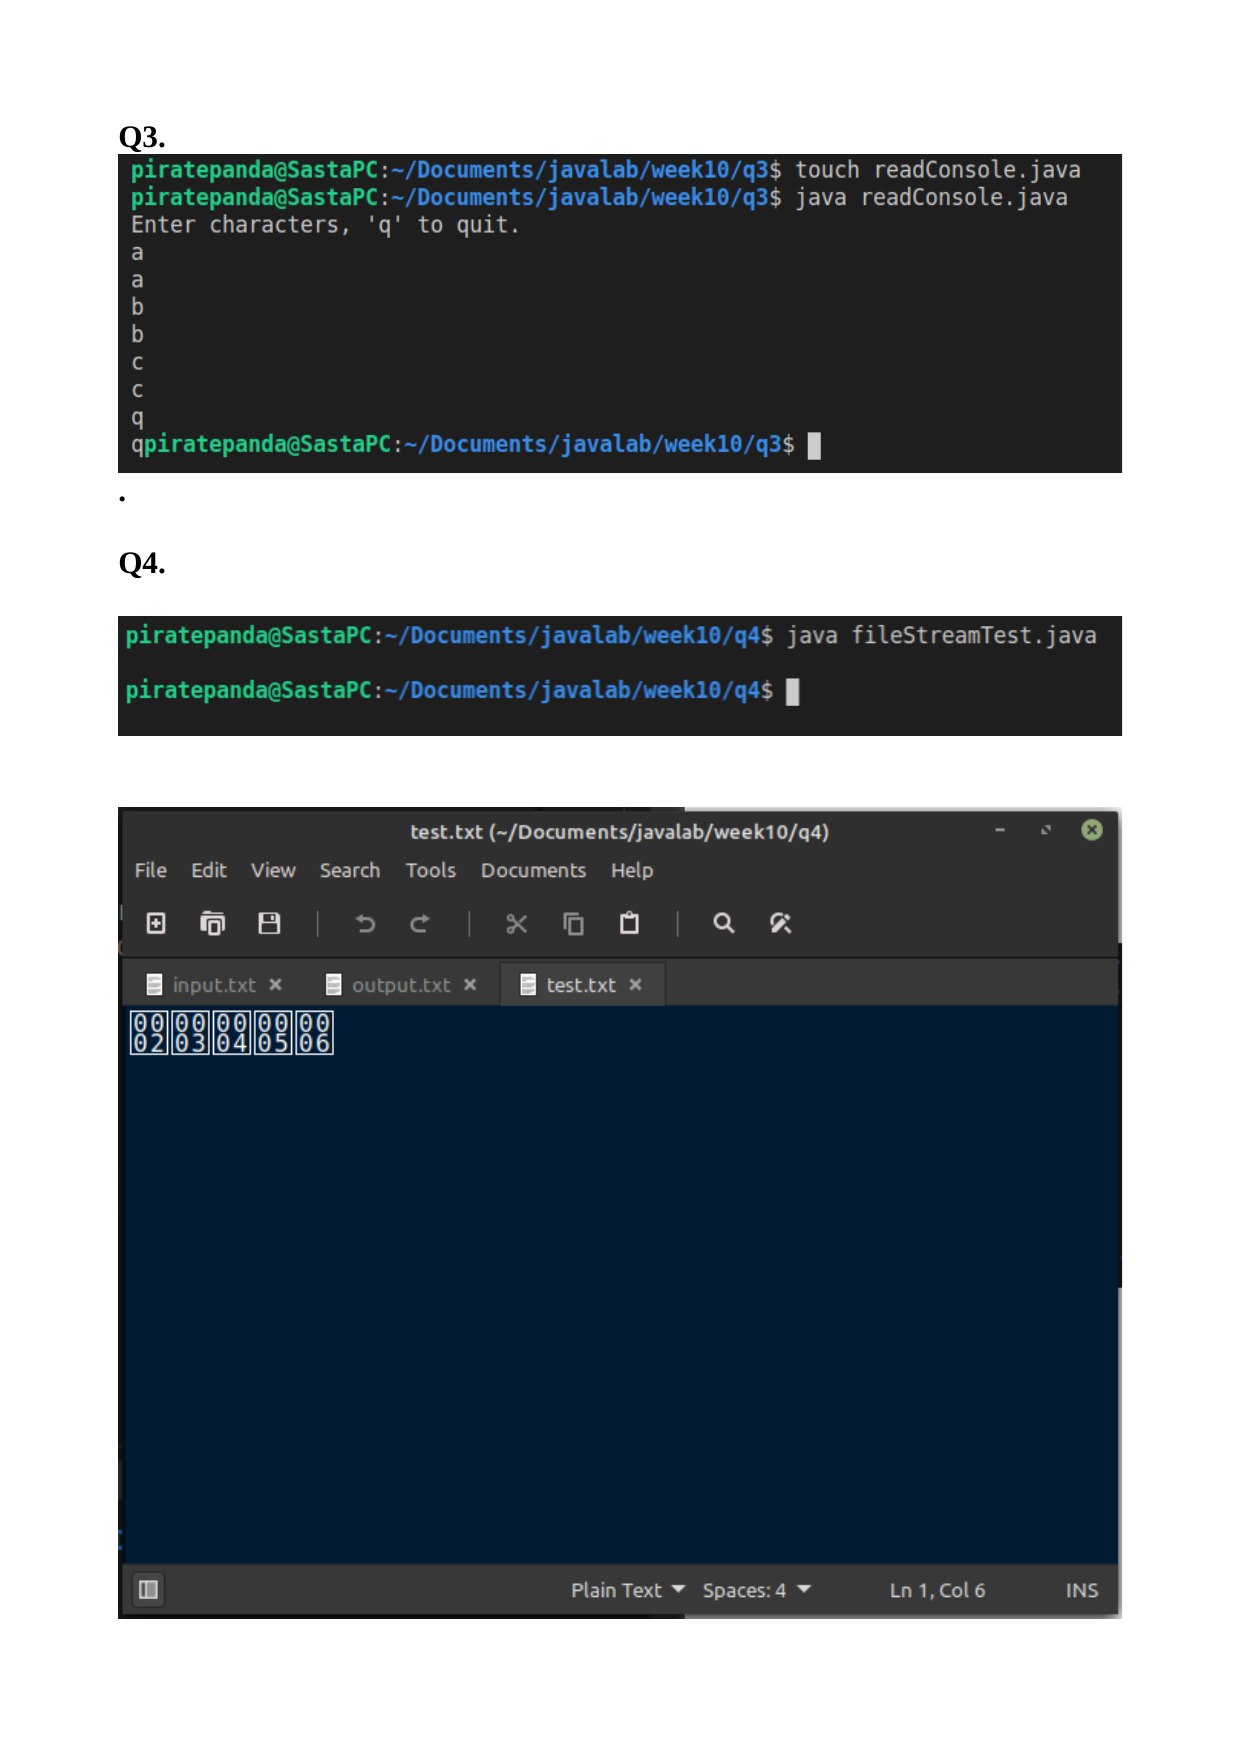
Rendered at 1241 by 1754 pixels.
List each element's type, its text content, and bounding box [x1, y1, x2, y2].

picture [118, 807, 1123, 1619]
text Q4. [118, 544, 1122, 580]
picture [118, 616, 1123, 736]
text Q3. [118, 118, 1122, 154]
text . [118, 473, 1122, 508]
picture [118, 154, 1123, 473]
